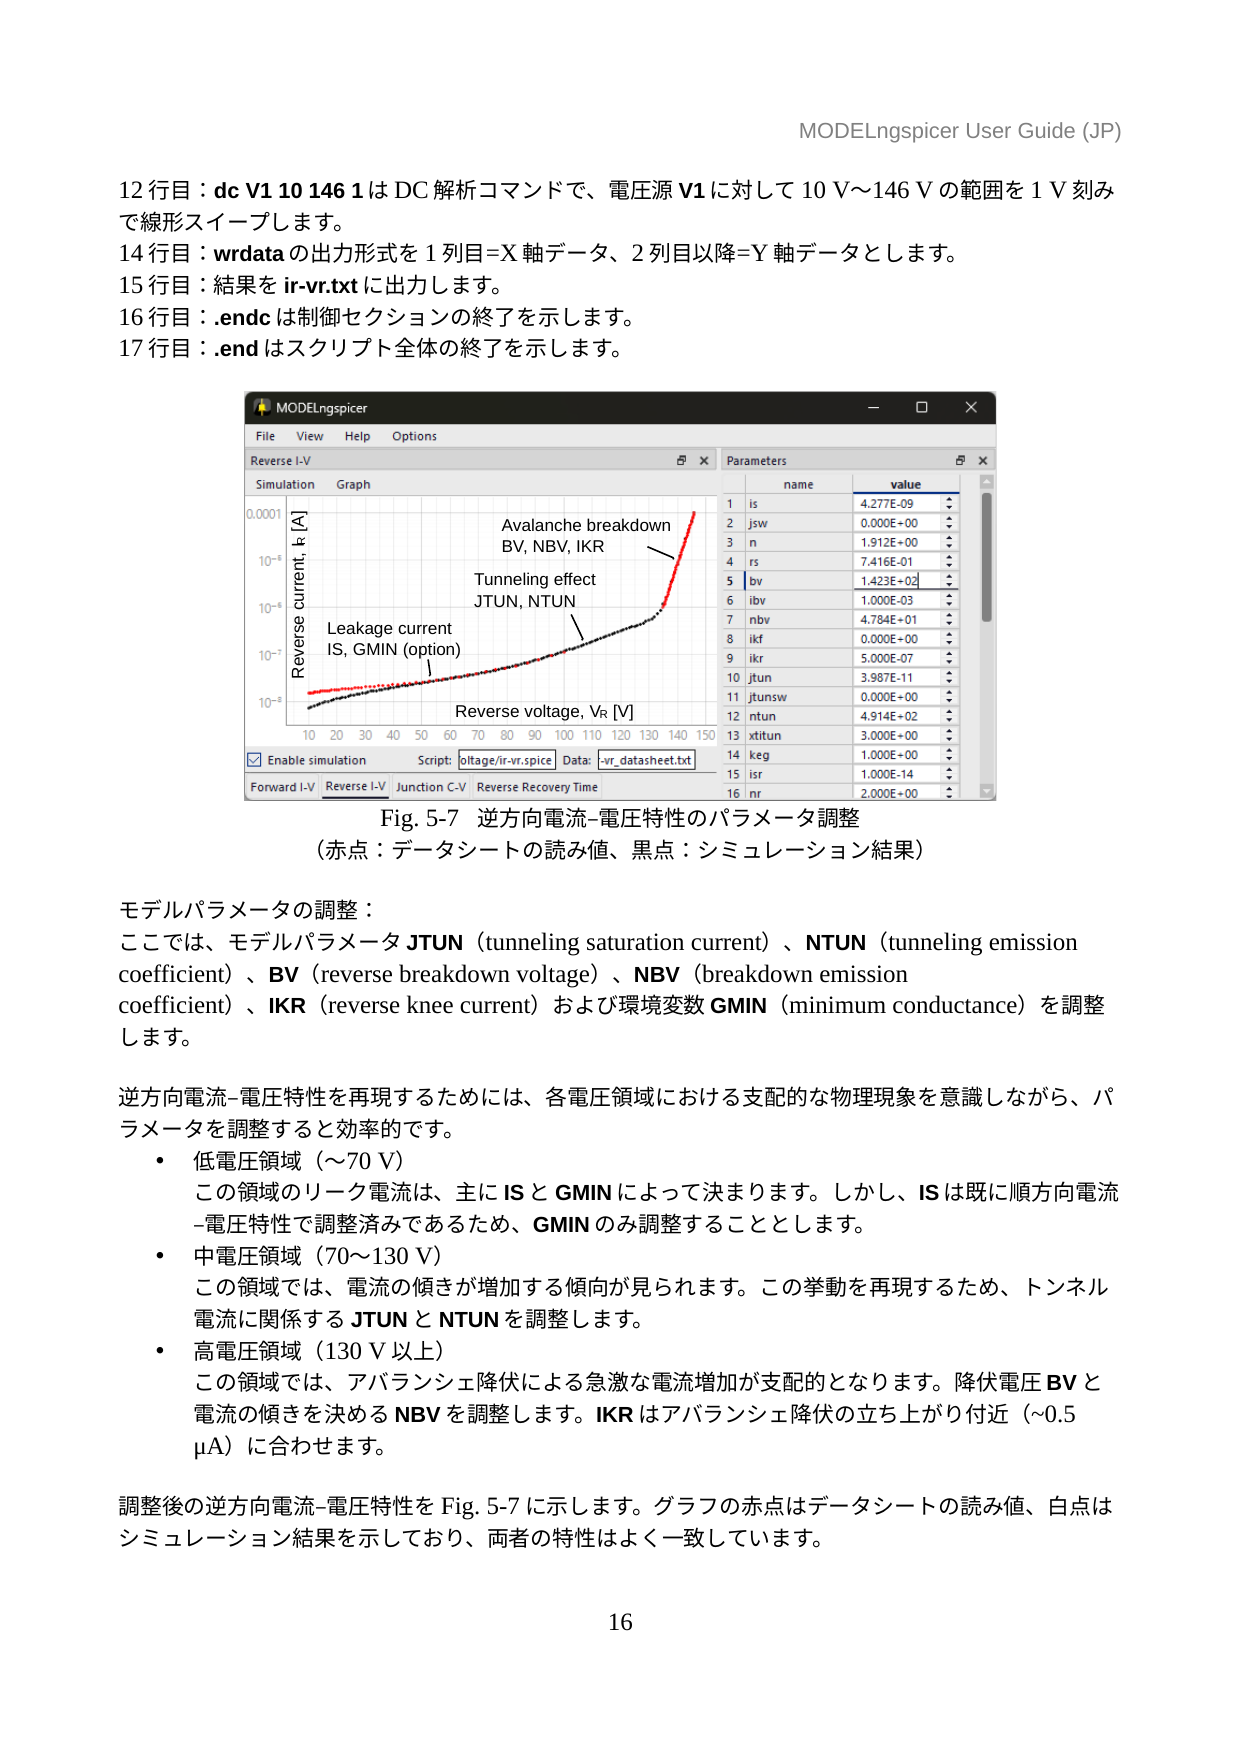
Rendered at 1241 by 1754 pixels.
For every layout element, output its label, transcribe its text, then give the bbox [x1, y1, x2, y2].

text ここでは、モデルパラメータJTUN（tunneling saturation current）、NTUN（tunneling emission coefficient）、BV（reverse breakdown voltage）、NBV（breakdown emission coefficient）、IKR（reverse knee current）および環境変数GMIN（minimum conductance）を調整します。 [118, 925, 1122, 1052]
text 17行目：.endはスクリプト全体の終了を示します。 [118, 331, 1122, 363]
text 16行目：.endcは制御セクションの終了を示します。 [118, 299, 1122, 331]
list 中電圧領域（70〜130 V） この領域では、電流の傾きが増加する傾向が見られます。この挙動を再現するため、トンネル電流に関係するJTUNとNTUNを調整します。 [156, 1239, 1122, 1334]
text 調整後の逆方向電流–電圧特性をFig. 5-7に示します。グラフの赤点はデータシートの読み値、白点はシミュレーション結果を示しており、両者の特性はよく一致しています。 [118, 1489, 1122, 1552]
text 15行目：結果をir-vr.txtに出力します。 [118, 268, 1122, 299]
text 逆方向電流–電圧特性を再現するためには、各電圧領域における支配的な物理現象を意識しながら、パラメータを調整すると効率的です。 [118, 1080, 1122, 1144]
list 高電圧領域（130 V以上） この領域では、アバランシェ降伏による急激な電流増加が支配的となります。降伏電圧BVと電流の傾きを決めるNBVを調整します。IKRはアバランシェ降伏の立ち上がり付近（~0.5 μA）に合わせます。 [156, 1334, 1122, 1460]
text 14行目：wrdataの出力形式を1列目=X軸データ、2列目以降=Y軸データとします。 [118, 236, 1122, 268]
text モデルパラメータの調整： [118, 893, 1122, 925]
text Fig. 5-7 逆方向電流–電圧特性のパラメータ調整 （赤点：データシートの読み値、黒点：シミュレーション結果） [118, 392, 1122, 864]
text 12行目：dc V1 10 146 1はDC解析コマンドで、電圧源 V1に対して10 V～146 Vの範囲を1 V刻みで線形スイープします。 [118, 173, 1122, 236]
list 低電圧領域（〜70 V） この領域のリーク電流は、主にISとGMINによって決まります。しかし、ISは既に順方向電流–電圧特性で調整済みであるため、GMINのみ調整することとします。 [156, 1144, 1122, 1239]
